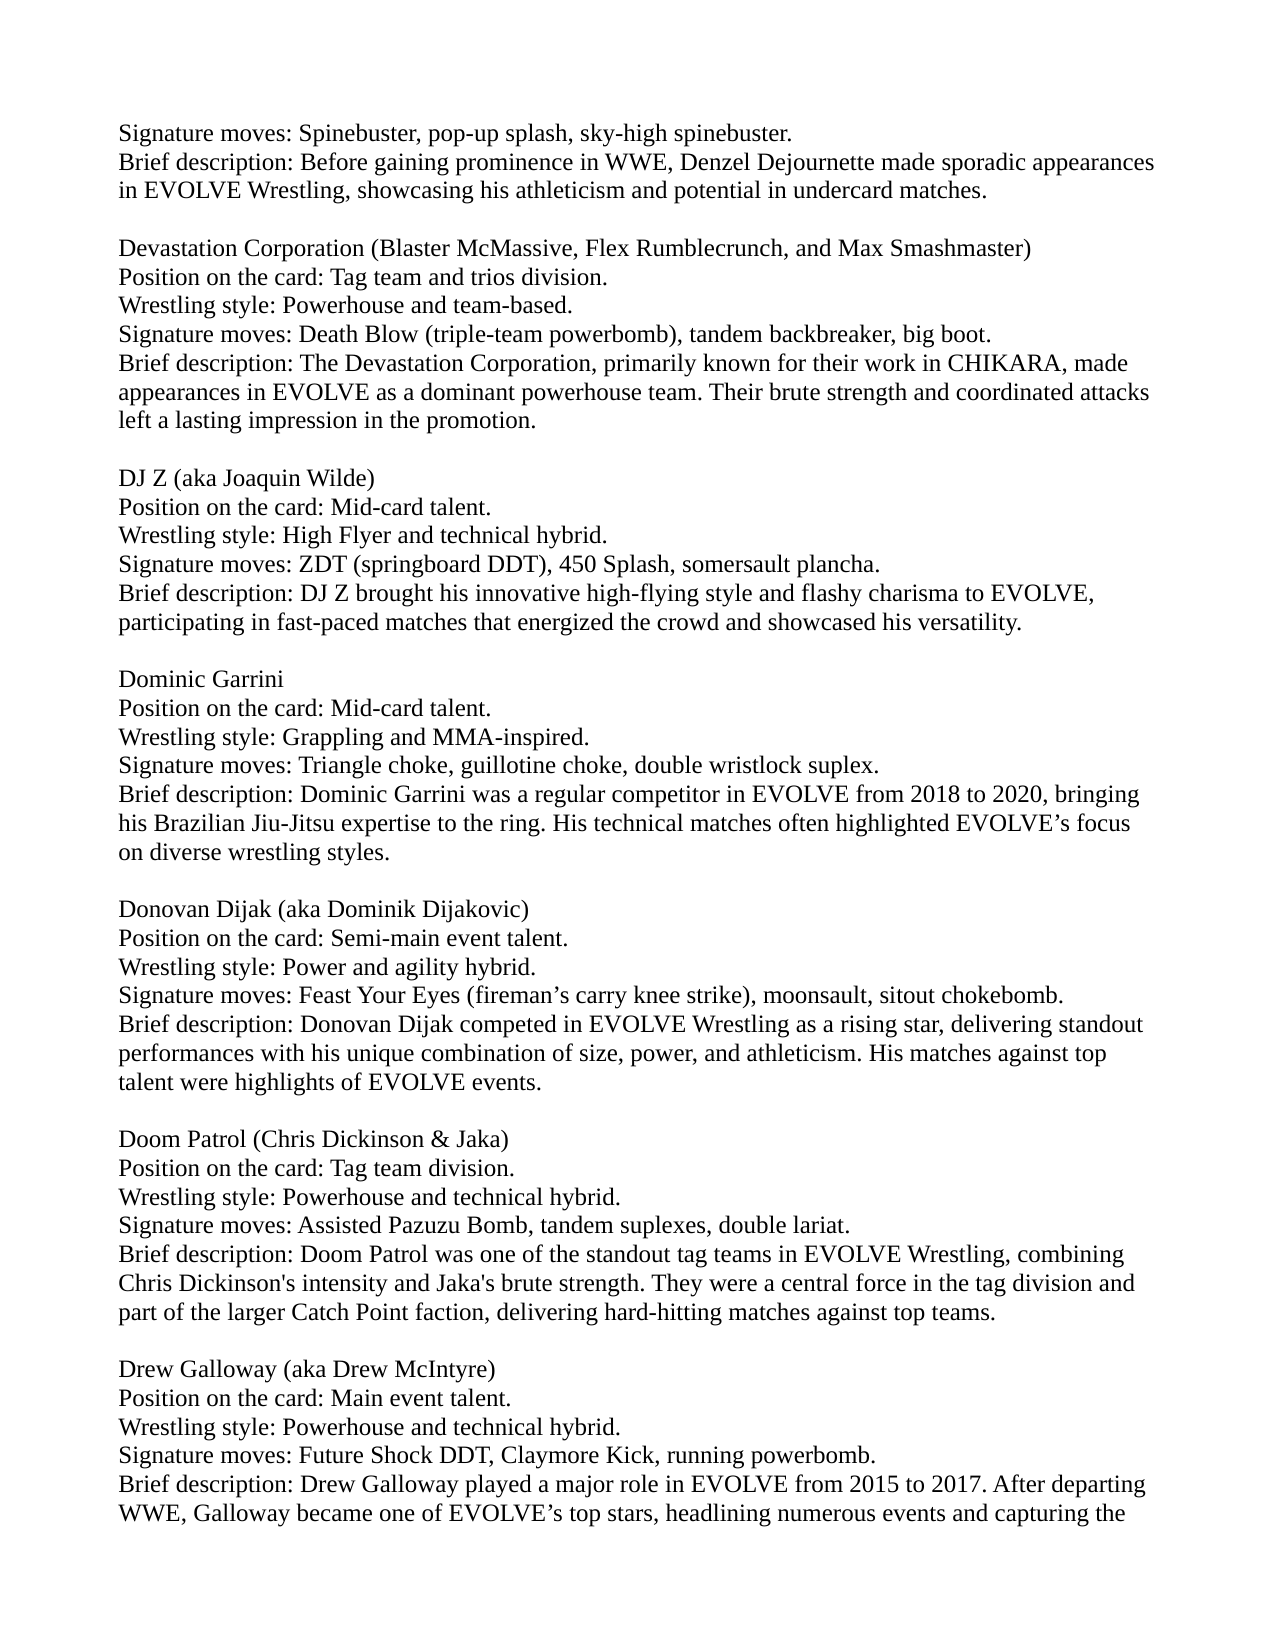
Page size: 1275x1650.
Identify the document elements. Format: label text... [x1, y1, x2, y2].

text Doom Patrol (Chris Dickinson & Jaka) [118, 1124, 1157, 1153]
text Signature moves: Assisted Pazuzu Bomb, tandem suplexes, double lariat. [118, 1211, 1157, 1239]
text Brief description: Doom Patrol was one of the standout tag teams in EVOLVE Wrestling, combining Chris Dickinson's intensity and Jaka's brute strength. They were a central force in the tag division and part of the larger Catch Point faction, delivering hard-hitting matches against top teams. [118, 1239, 1157, 1326]
text Brief description: The Devastation Corporation, primarily known for their work in CHIKARA, made appearances in EVOLVE as a dominant powerhouse team. Their brute strength and coordinated attacks left a lasting impression in the promotion. [118, 348, 1157, 434]
text Brief description: Donovan Dijak competed in EVOLVE Wrestling as a rising star, delivering standout performances with his unique combination of size, power, and athleticism. His matches against top talent were highlights of EVOLVE events. [118, 1009, 1157, 1096]
text Signature moves: Triangle choke, guillotine choke, double wristlock suplex. [118, 751, 1157, 779]
text Wrestling style: Power and agility hybrid. [118, 952, 1157, 981]
text Wrestling style: Grappling and MMA-inspired. [118, 722, 1157, 751]
text Position on the card: Mid-card talent. [118, 492, 1157, 521]
text Brief description: Before gaining prominence in WWE, Denzel Dejournette made sporadic appearances in EVOLVE Wrestling, showcasing his athleticism and potential in undercard matches. [118, 147, 1157, 204]
text Signature moves: Future Shock DDT, Claymore Kick, running powerbomb. [118, 1441, 1157, 1469]
text Wrestling style: Powerhouse and technical hybrid. [118, 1412, 1157, 1441]
text Signature moves: ZDT (springboard DDT), 450 Splash, somersault plancha. [118, 549, 1157, 578]
text Brief description: Dominic Garrini was a regular competitor in EVOLVE from 2018 to 2020, bringing his Brazilian Jiu-Jitsu expertise to the ring. His technical matches often highlighted EVOLVE’s focus on diverse wrestling styles. [118, 779, 1157, 866]
text Wrestling style: Powerhouse and team-based. [118, 291, 1157, 319]
text Brief description: DJ Z brought his innovative high-flying style and flashy charisma to EVOLVE, participating in fast-paced matches that energized the crowd and showcased his versatility. [118, 578, 1157, 636]
text Position on the card: Main event talent. [118, 1383, 1157, 1412]
text Signature moves: Feast Your Eyes (fireman’s carry knee strike), moonsault, sitout chokebomb. [118, 981, 1157, 1009]
text Position on the card: Tag team and trios division. [118, 262, 1157, 291]
text Signature moves: Spinebuster, pop-up splash, sky-high spinebuster. [118, 118, 1157, 147]
text Wrestling style: High Flyer and technical hybrid. [118, 521, 1157, 549]
text Brief description: Drew Galloway played a major role in EVOLVE from 2015 to 2017. After departing WWE, Galloway became one of EVOLVE’s top stars, headlining numerous events and capturing the [118, 1469, 1157, 1527]
text Position on the card: Mid-card talent. [118, 693, 1157, 722]
text DJ Z (aka Joaquin Wilde) [118, 463, 1157, 492]
text Wrestling style: Powerhouse and technical hybrid. [118, 1182, 1157, 1211]
text Signature moves: Death Blow (triple-team powerbomb), tandem backbreaker, big boot. [118, 319, 1157, 348]
text Drew Galloway (aka Drew McIntyre) [118, 1354, 1157, 1383]
text Devastation Corporation (Blaster McMassive, Flex Rumblecrunch, and Max Smashmaster) [118, 233, 1157, 262]
text Donovan Dijak (aka Dominik Dijakovic) [118, 894, 1157, 923]
text Position on the card: Semi-main event talent. [118, 923, 1157, 952]
text Dominic Garrini [118, 664, 1157, 693]
text Position on the card: Tag team division. [118, 1153, 1157, 1182]
